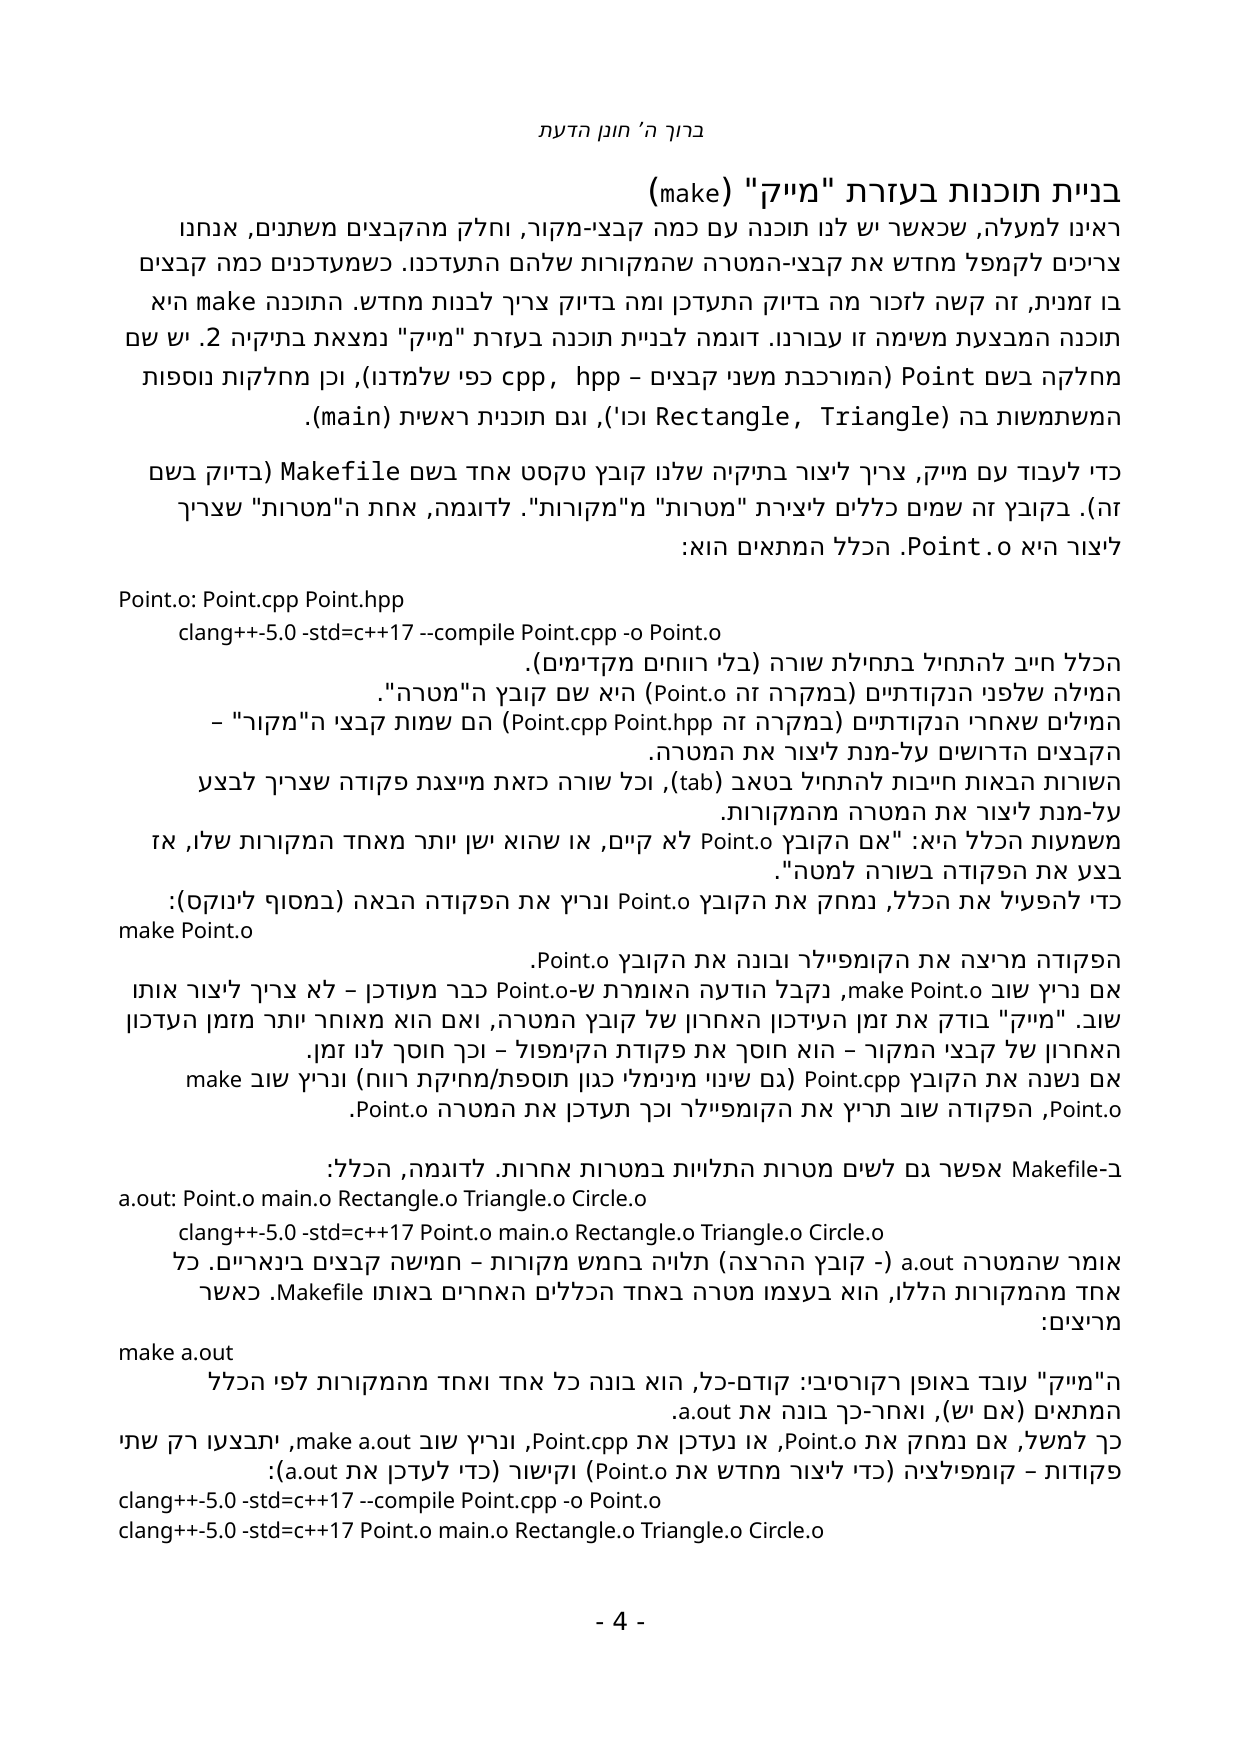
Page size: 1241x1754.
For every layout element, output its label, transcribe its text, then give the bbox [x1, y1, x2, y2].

text make Point.o [118, 916, 1122, 945]
text הכלל חייב להתחיל בתחילת שורה (בלי רווחים מקדימים). [118, 648, 1122, 677]
text clang++-5.0 -std=c++17 Point.o main.o Rectangle.o Triangle.o Circle.o [118, 1213, 1122, 1247]
text כדי לעבוד עם מייק, צריך ליצור בתיקיה שלנו קובץ טקסט אחד בשם Makefile (בדיוק בשם זה). בקובץ זה שמים כללים ליצירת "מטרות" מ"מקורות". לדוגמה, אחת ה"מטרות" שצריך ליצור היא Point.o. הכלל המתאים הוא: [118, 454, 1122, 563]
text אם נשנה את הקובץ Point.cpp (גם שינוי מינימלי כגון תוספת/מחיקת רווח) ונריץ שוב make Point.o, הפקודה שוב תריץ את הקומפיילר וכך תעדכן את המטרה Point.o. [118, 1064, 1122, 1124]
text הפקודה מריצה את הקומפיילר ובונה את הקובץ Point.o. [118, 945, 1122, 975]
text כך למשל, אם נמחק את Point.o, או נעדכן את Point.cpp, ונריץ שוב make a.out, יתבצעו רק שתי פקודות – קומפילציה (כדי ליצור מחדש את Point.o) וקישור (כדי לעדכן את a.out): [118, 1426, 1122, 1485]
text המילים שאחרי הנקודתיים (במקרה זה Point.cpp Point.hpp) הם שמות קבצי ה"מקור" – הקבצים הדרושים על-מנת ליצור את המטרה. [118, 707, 1122, 767]
subtitle בניית תוכנות בעזרת "מייק" (make) [118, 172, 1122, 211]
text אומר שהמטרה a.out (- קובץ ההרצה) תלויה בחמש מקורות – חמישה קבצים בינאריים. כל אחד מהמקורות הללו, הוא בעצמו מטרה באחד הכללים האחרים באותו Makefile. כאשר מריצים: [118, 1247, 1122, 1337]
text אם נריץ שוב make Point.o, נקבל הודעה האומרת ש-Point.o כבר מעודכן – לא צריך ליצור אותו שוב. "מייק" בודק את זמן העידכון האחרון של קובץ המטרה, ואם הוא מאוחר יותר מזמן העדכון האחרון של קבצי המקור – הוא חוסך את פקודת הקימפול – וכך חוסך לנו זמן. [118, 975, 1122, 1064]
text a.out: Point.o main.o Rectangle.o Triangle.o Circle.o [118, 1183, 1122, 1213]
text המילה שלפני הנקודתיים (במקרה זה Point.o) היא שם קובץ ה"מטרה". [118, 677, 1122, 707]
text משמעות הכלל היא: "אם הקובץ Point.o לא קיים, או שהוא ישן יותר מאחד המקורות שלו, אז בצע את הפקודה בשורה למטה". [118, 826, 1122, 886]
text make a.out [118, 1337, 1122, 1366]
text Point.o: Point.cpp Point.hpp [118, 584, 1122, 614]
text clang++-5.0 -std=c++17 --compile Point.cpp -o Point.o [118, 614, 1122, 648]
text clang++-5.0 -std=c++17 --compile Point.cpp -o Point.o [118, 1485, 1122, 1515]
text השורות הבאות חייבות להתחיל בטאב (tab), וכל שורה כזאת מייצגת פקודה שצריך לבצע על-מנת ליצור את המטרה מהמקורות. [118, 767, 1122, 826]
text ראינו למעלה, שכאשר יש לנו תוכנה עם כמה קבצי-מקור, וחלק מהקבצים משתנים, אנחנו צריכים לקמפל מחדש את קבצי-המטרה שהמקורות שלהם התעדכנו. כשמעדכנים כמה קבצים בו זמנית, זה קשה לזכור מה בדיוק התעדכן ומה בדיוק צריך לבנות מחדש. התוכנה make היא תוכנה המבצעת משימה זו עבורנו. דוגמה לבניית תוכנה בעזרת "מייק" נמצאת בתיקיה 2. יש שם מחלקה בשם Point (המורכבת משני קבצים – cpp, hpp כפי שלמדנו), וכן מחלקות נוספות המשתמשות בה (Rectangle, Triangle וכו'), וגם תוכנית ראשית (main). [118, 213, 1122, 432]
text ב-Makefile אפשר גם לשים מטרות התלויות במטרות אחרות. לדוגמה, הכלל: [118, 1154, 1122, 1183]
text clang++-5.0 -std=c++17 Point.o main.o Rectangle.o Triangle.o Circle.o [118, 1515, 1122, 1545]
text כדי להפעיל את הכלל, נמחק את הקובץ Point.o ונריץ את הפקודה הבאה (במסוף לינוקס): [118, 886, 1122, 916]
text ה"מייק" עובד באופן רקורסיבי: קודם-כל, הוא בונה כל אחד ואחד מהמקורות לפי הכלל המתאים (אם יש), ואחר-כך בונה את a.out. [118, 1366, 1122, 1426]
